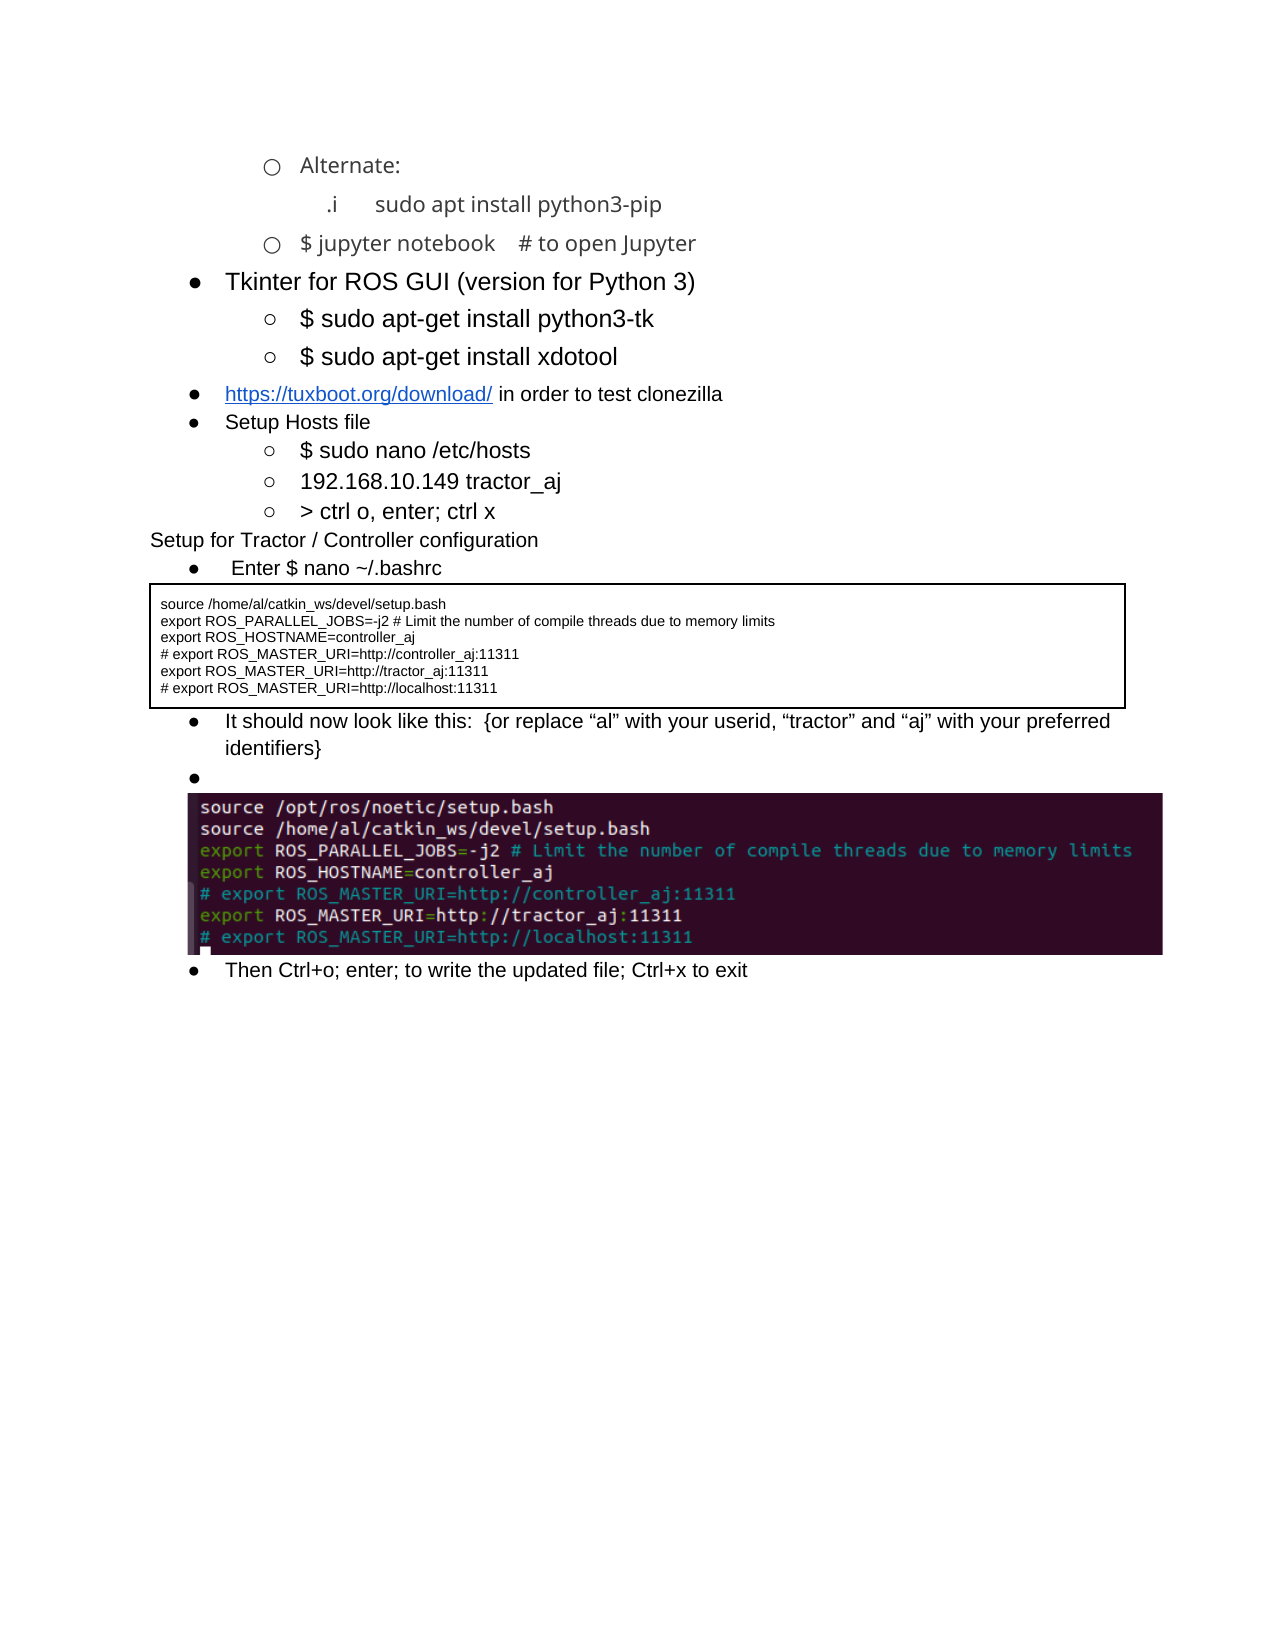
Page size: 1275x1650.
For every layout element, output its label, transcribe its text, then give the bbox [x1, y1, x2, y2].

list sudo apt install python3-pip [337, 189, 1125, 219]
list Enter $ nano ~/.bashrc [187, 556, 1125, 579]
table_header source /home/al/catkin_ws/devel/setup.bash export ROS_PARALLEL_JOBS=-j2 # Limit the number of compile threads due to memory limits export ROS_HOSTNAME=controller_aj # export ROS_MASTER_URI=http://controller_aj:11311 export ROS_MASTER_URI=http://tractor_aj:11311 # export ROS_MASTER_URI=http://localhost:11311 [151, 585, 1124, 707]
picture [187, 793, 1163, 955]
list Setup Hosts file [187, 410, 1125, 434]
list Then Ctrl+o; enter; to write the updated file; Ctrl+x to exit [187, 958, 1125, 982]
list Tkinter for ROS GUI (version for Python 3) [187, 267, 1125, 296]
list It should now look like this: {or replace “al” with your userid, “tractor” and “aj” with your preferred identifiers} [187, 709, 1125, 760]
list https://tuxboot.org/download/ in order to test clonezilla [187, 380, 1125, 406]
list Alternate: [262, 150, 1125, 180]
list > ctrl o, enter; ctrl x [262, 498, 1125, 524]
list $ sudo nano /etc/hosts [262, 437, 1125, 464]
list $ sudo apt-get install python3-tk [262, 304, 1125, 333]
list 192.168.10.149 tractor_aj [262, 468, 1125, 494]
text Setup for Tractor / Controller configuration [150, 528, 1125, 552]
list $ sudo apt-get install xdotool [262, 342, 1125, 371]
list $ jupyter notebook # to open Jupyter [262, 228, 1125, 258]
